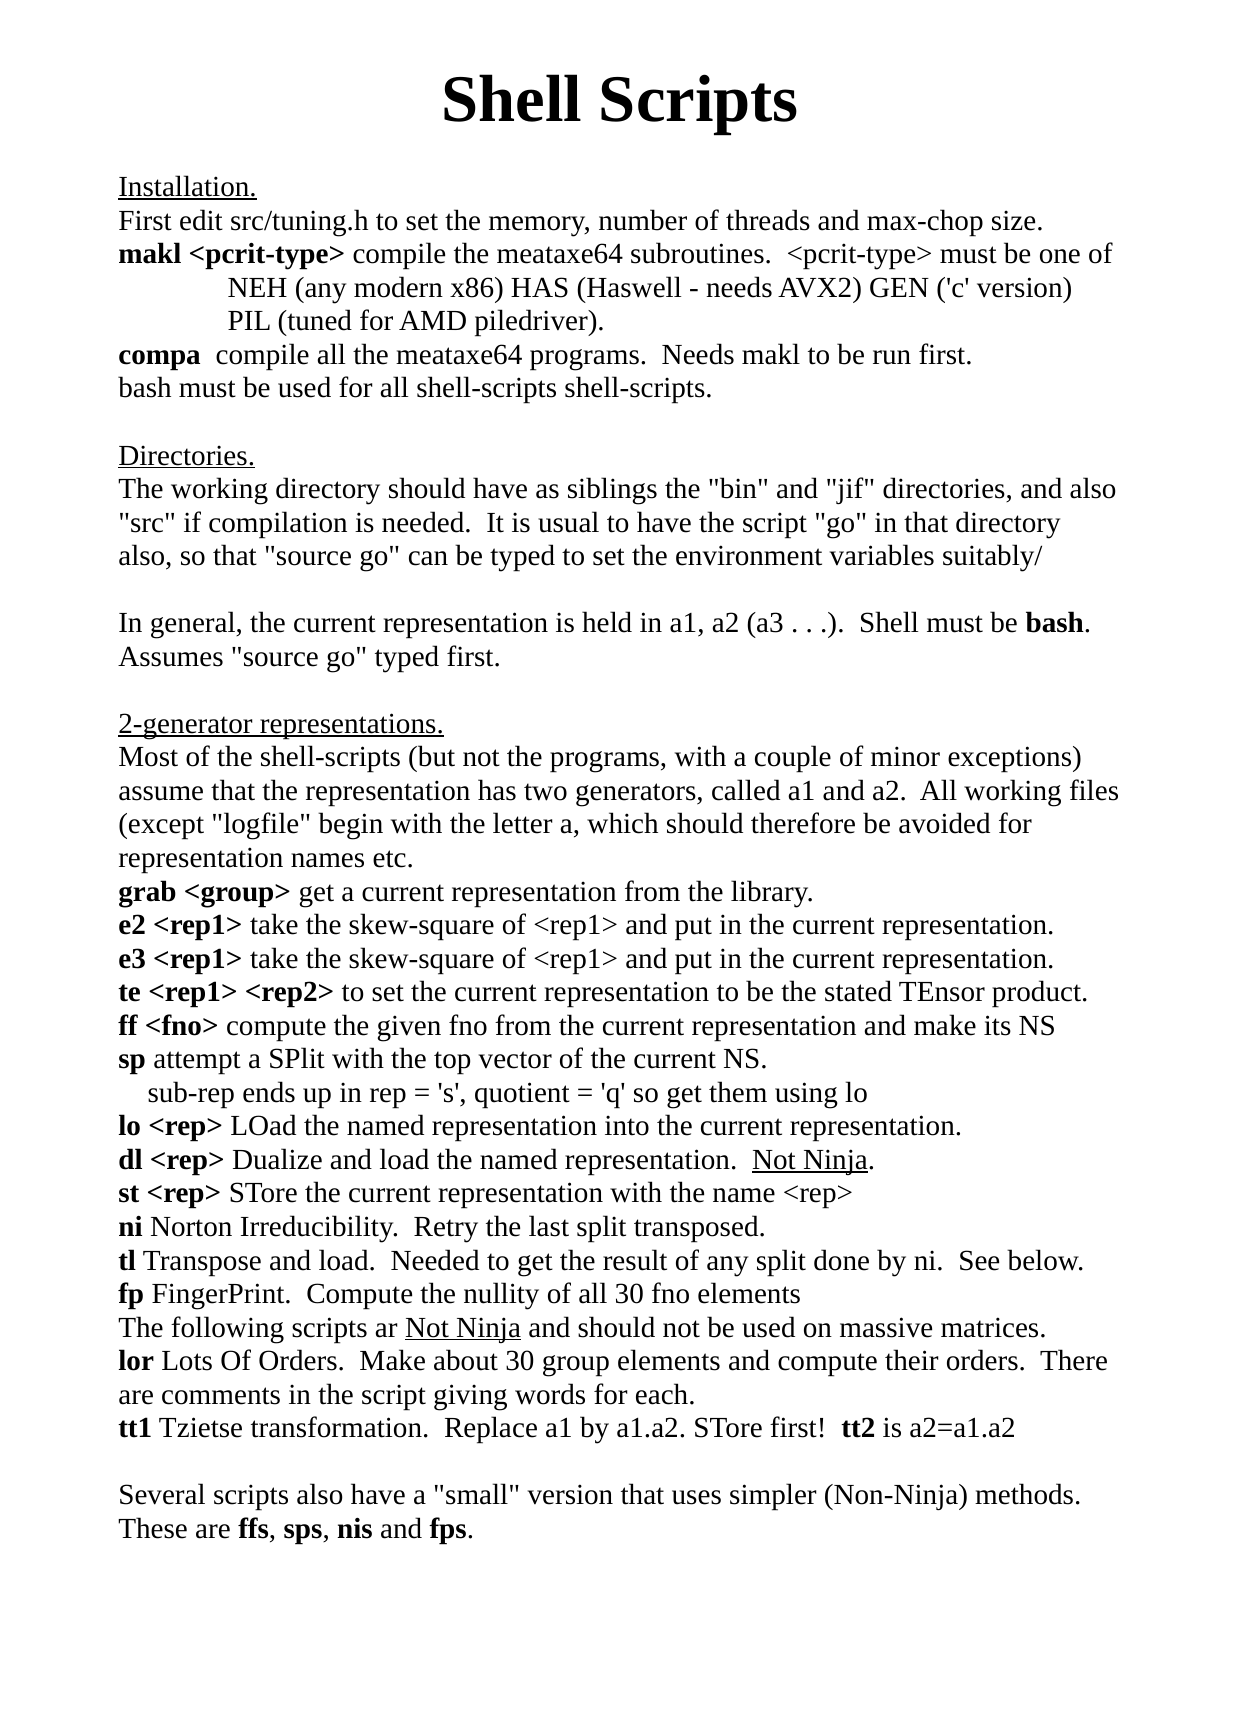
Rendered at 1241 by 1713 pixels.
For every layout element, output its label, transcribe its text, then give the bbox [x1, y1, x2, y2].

text Installation. [118, 169, 1122, 203]
text grab <group> get a current representation from the library. [118, 874, 1122, 907]
text lor Lots Of Orders. Make about 30 group elements and compute their orders. There are comments in the script giving words for each. [118, 1343, 1122, 1410]
text In general, the current representation is held in a1, a2 (a3 . . .). Shell must be bash. Assumes "source go" typed first. [118, 605, 1122, 672]
text compa compile all the meataxe64 programs. Needs makl to be run first. [118, 337, 1122, 371]
text tl Transpose and load. Needed to get the result of any split done by ni. See below. [118, 1243, 1122, 1276]
text The working directory should have as siblings the "bin" and "jif" directories, and also "src" if compilation is needed. It is usual to have the script "go" in that directory also, so that "source go" can be typed to set the environment variables suitably/ [118, 471, 1122, 572]
text e2 <rep1> take the skew-square of <rep1> and put in the current representation. [118, 907, 1122, 941]
text dl <rep> Dualize and load the named representation. Not Ninja. [118, 1142, 1122, 1176]
text sp attempt a SPlit with the top vector of the current NS. [118, 1041, 1122, 1075]
text fp FingerPrint. Compute the nullity of all 30 fno elements [118, 1276, 1122, 1310]
text PIL (tuned for AMD piledriver). [118, 303, 1122, 337]
text sub-rep ends up in rep = 's', quotient = 'q' so get them using lo [118, 1075, 1122, 1108]
text 2-generator representations. [118, 706, 1122, 739]
text Several scripts also have a "small" version that uses simpler (Non-Ninja) methods. These are ffs, sps, nis and fps. [118, 1477, 1122, 1544]
text NEH (any modern x86) HAS (Haswell - needs AVX2) GEN ('c' version) [118, 270, 1122, 303]
text bash must be used for all shell-scripts shell-scripts. [118, 371, 1122, 404]
text te <rep1> <rep2> to set the current representation to be the stated TEnsor product. [118, 974, 1122, 1008]
text st <rep> STore the current representation with the name <rep> [118, 1176, 1122, 1209]
text ni Norton Irreducibility. Retry the last split transposed. [118, 1209, 1122, 1243]
text Shell Scripts [118, 59, 1122, 136]
text e3 <rep1> take the skew-square of <rep1> and put in the current representation. [118, 941, 1122, 974]
text First edit src/tuning.h to set the memory, number of threads and max-chop size. [118, 203, 1122, 236]
text ff <fno> compute the given fno from the current representation and make its NS [118, 1008, 1122, 1041]
text Most of the shell-scripts (but not the programs, with a couple of minor exceptions) assume that the representation has two generators, called a1 and a2. All working files (except "logfile" begin with the letter a, which should therefore be avoided for representation names etc. [118, 739, 1122, 874]
text The following scripts ar Not Ninja and should not be used on massive matrices. [118, 1310, 1122, 1343]
text makl <pcrit-type> compile the meataxe64 subroutines. <pcrit-type> must be one of [118, 236, 1122, 270]
text lo <rep> LOad the named representation into the current representation. [118, 1108, 1122, 1142]
text Directories. [118, 438, 1122, 471]
text tt1 Tzietse transformation. Replace a1 by a1.a2. STore first! tt2 is a2=a1.a2 [118, 1410, 1122, 1444]
